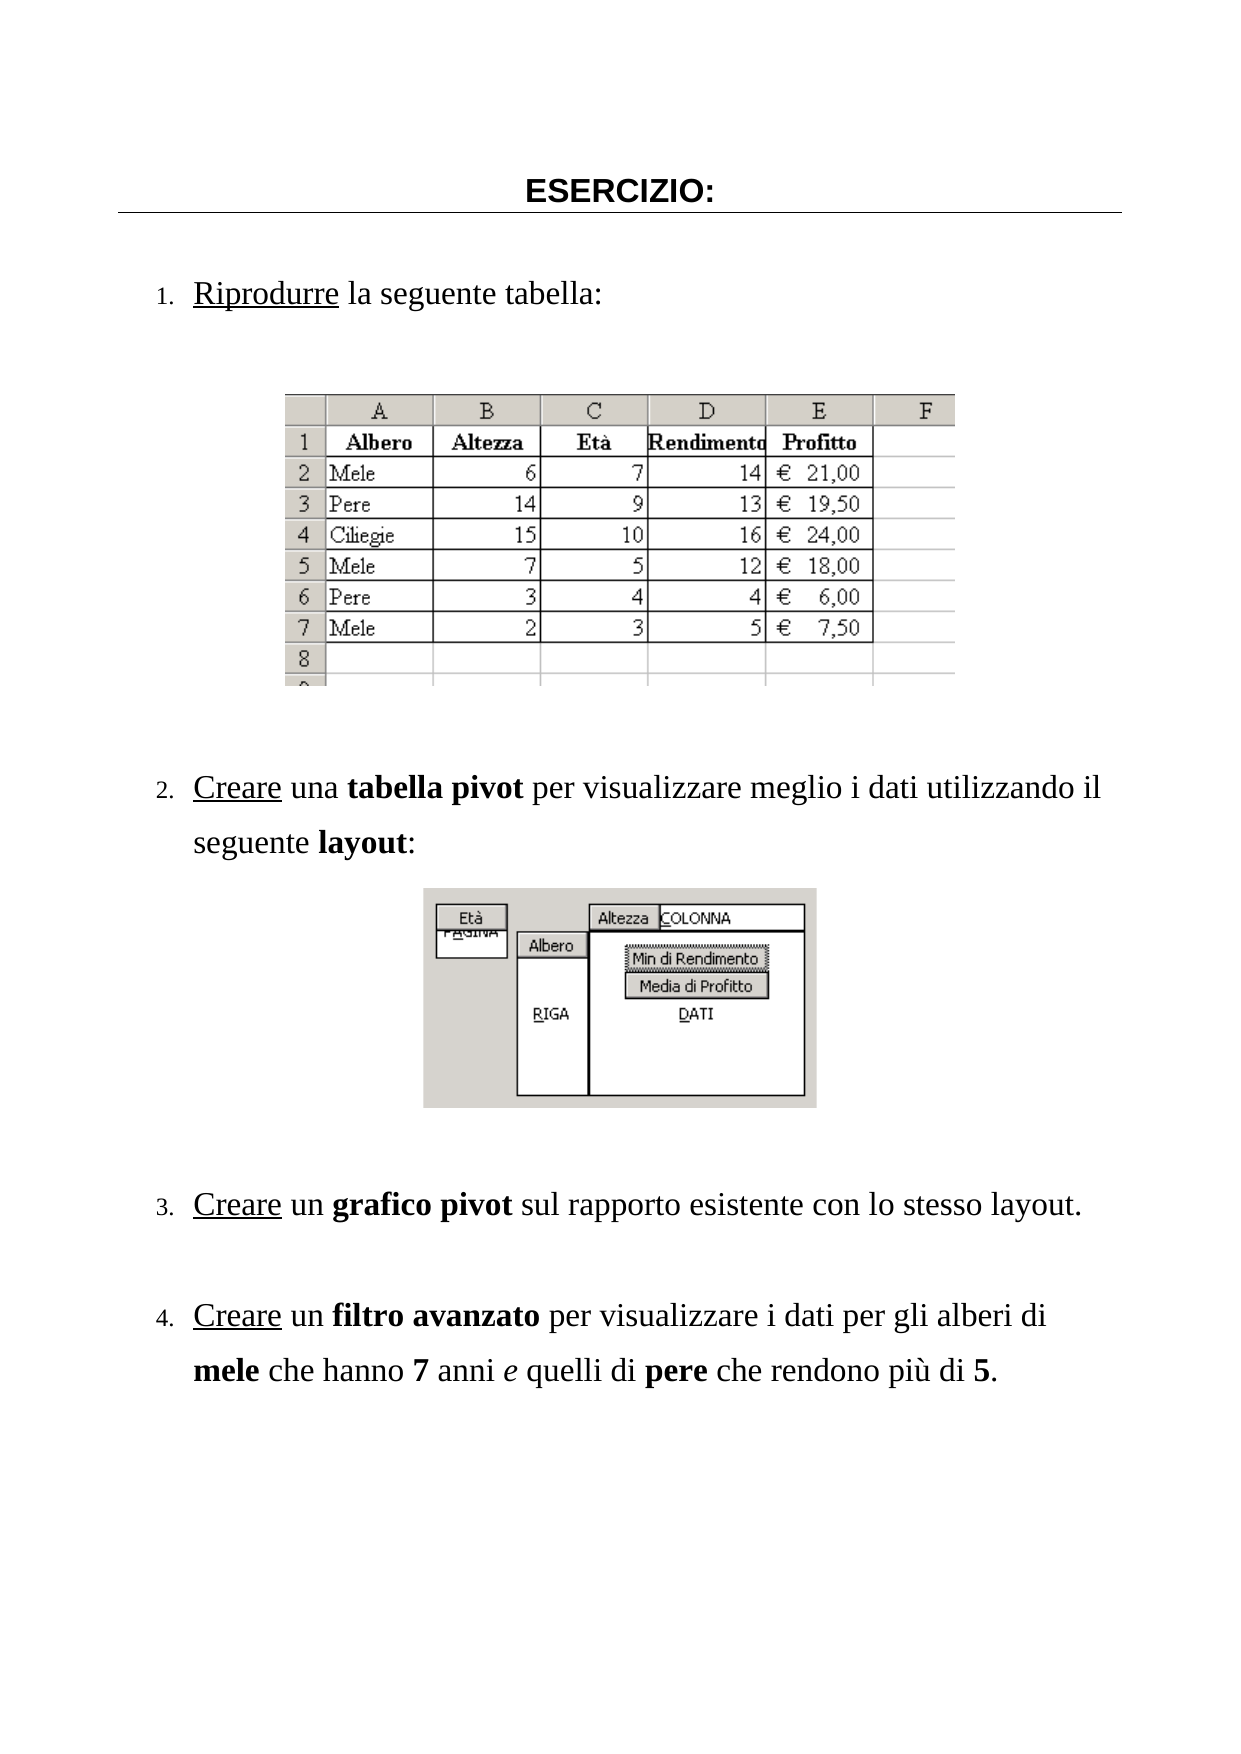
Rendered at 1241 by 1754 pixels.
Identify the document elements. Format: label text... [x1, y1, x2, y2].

list Creare un filtro avanzato per visualizzare i dati per gli alberi di mele che hanno 7 anni e quelli di pere che rendono più di 5. [156, 1296, 1122, 1388]
list Creare una tabella pivot per visualizzare meglio i dati utilizzando il seguente layout: [156, 768, 1122, 861]
list Riprodurre la seguente tabella: [156, 274, 1122, 311]
subtitle ESERCIZIO: [118, 173, 1122, 212]
list Creare un grafico pivot sul rapporto esistente con lo stesso layout. [156, 1186, 1122, 1222]
